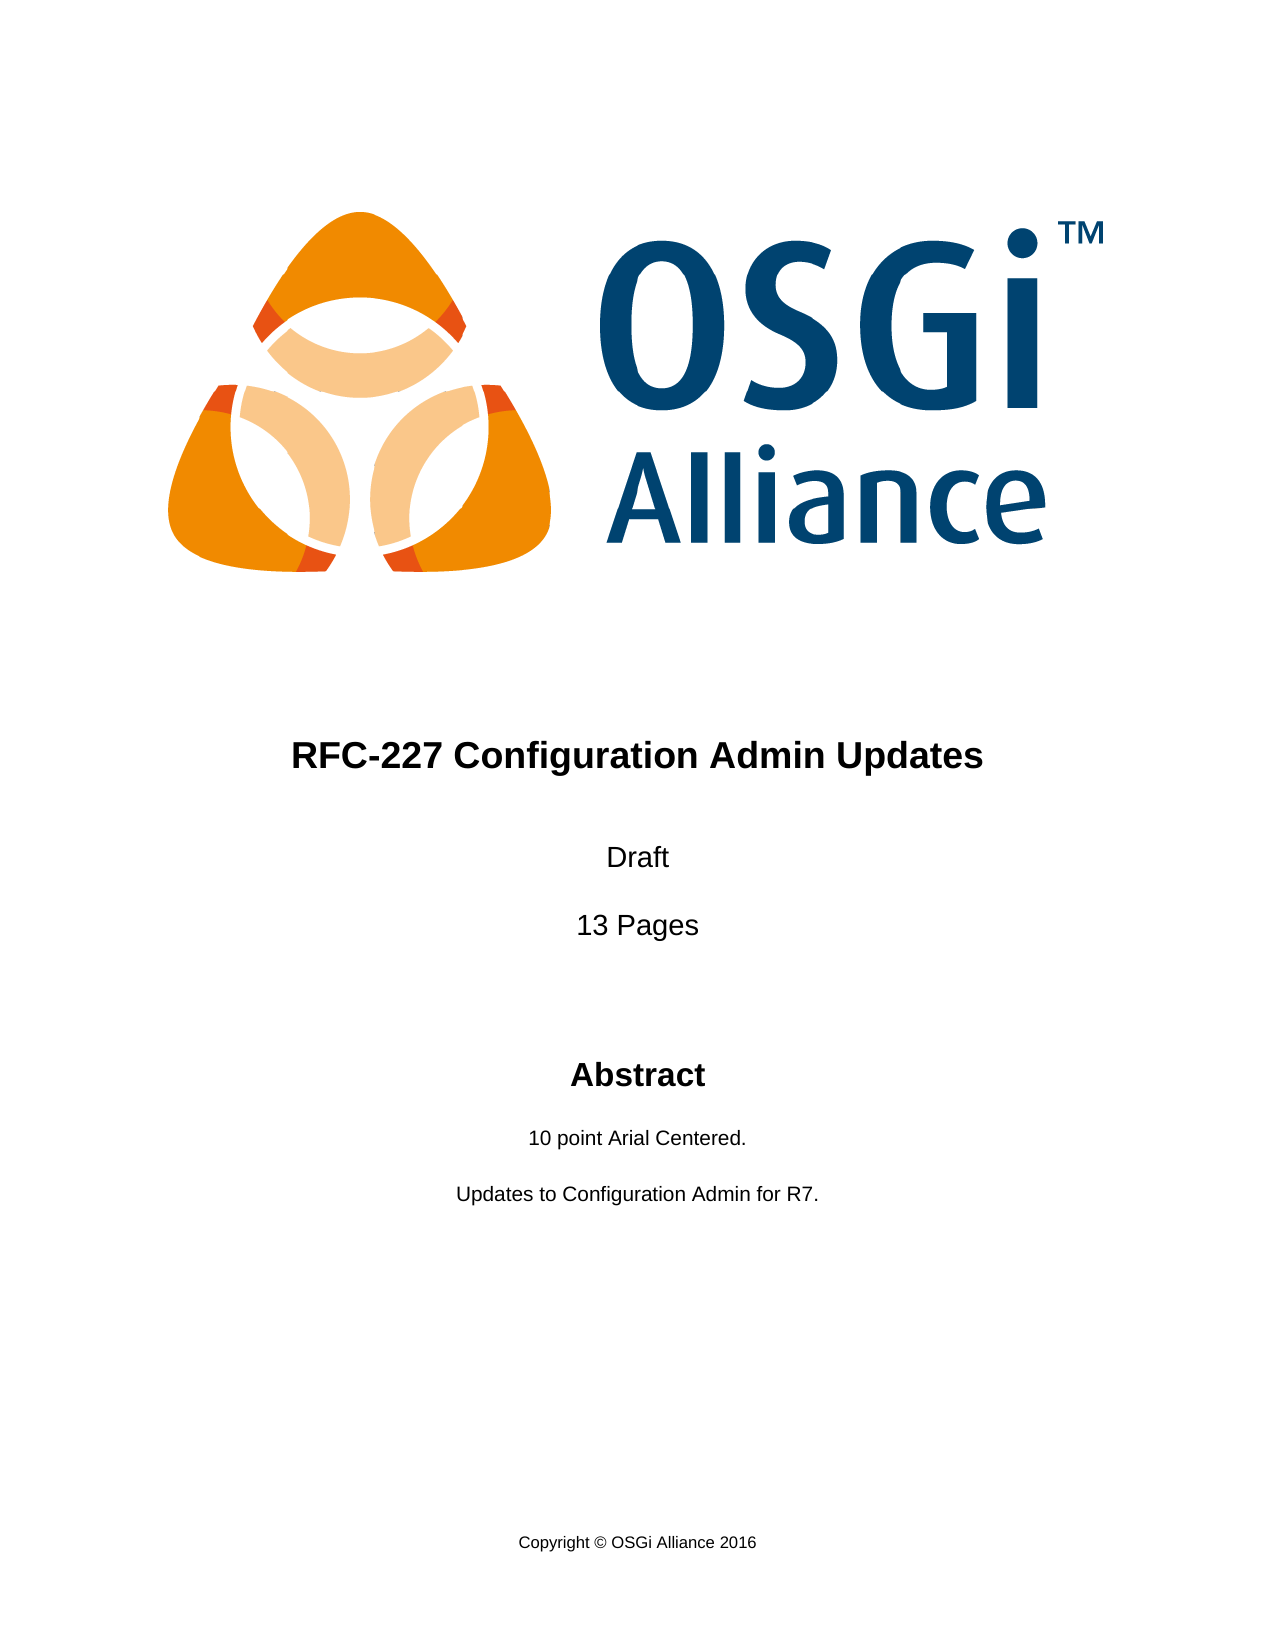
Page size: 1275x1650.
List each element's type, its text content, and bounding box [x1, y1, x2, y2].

text Abstract [112, 1055, 1162, 1093]
title RFC-227 Configuration Admin Updates [112, 733, 1162, 776]
title Draft 13 Pages [112, 841, 1162, 941]
picture [112, 158, 1163, 626]
text Updates to Configuration Admin for R7. [112, 1174, 1162, 1206]
text 10 point Arial Centered. [112, 1118, 1162, 1149]
